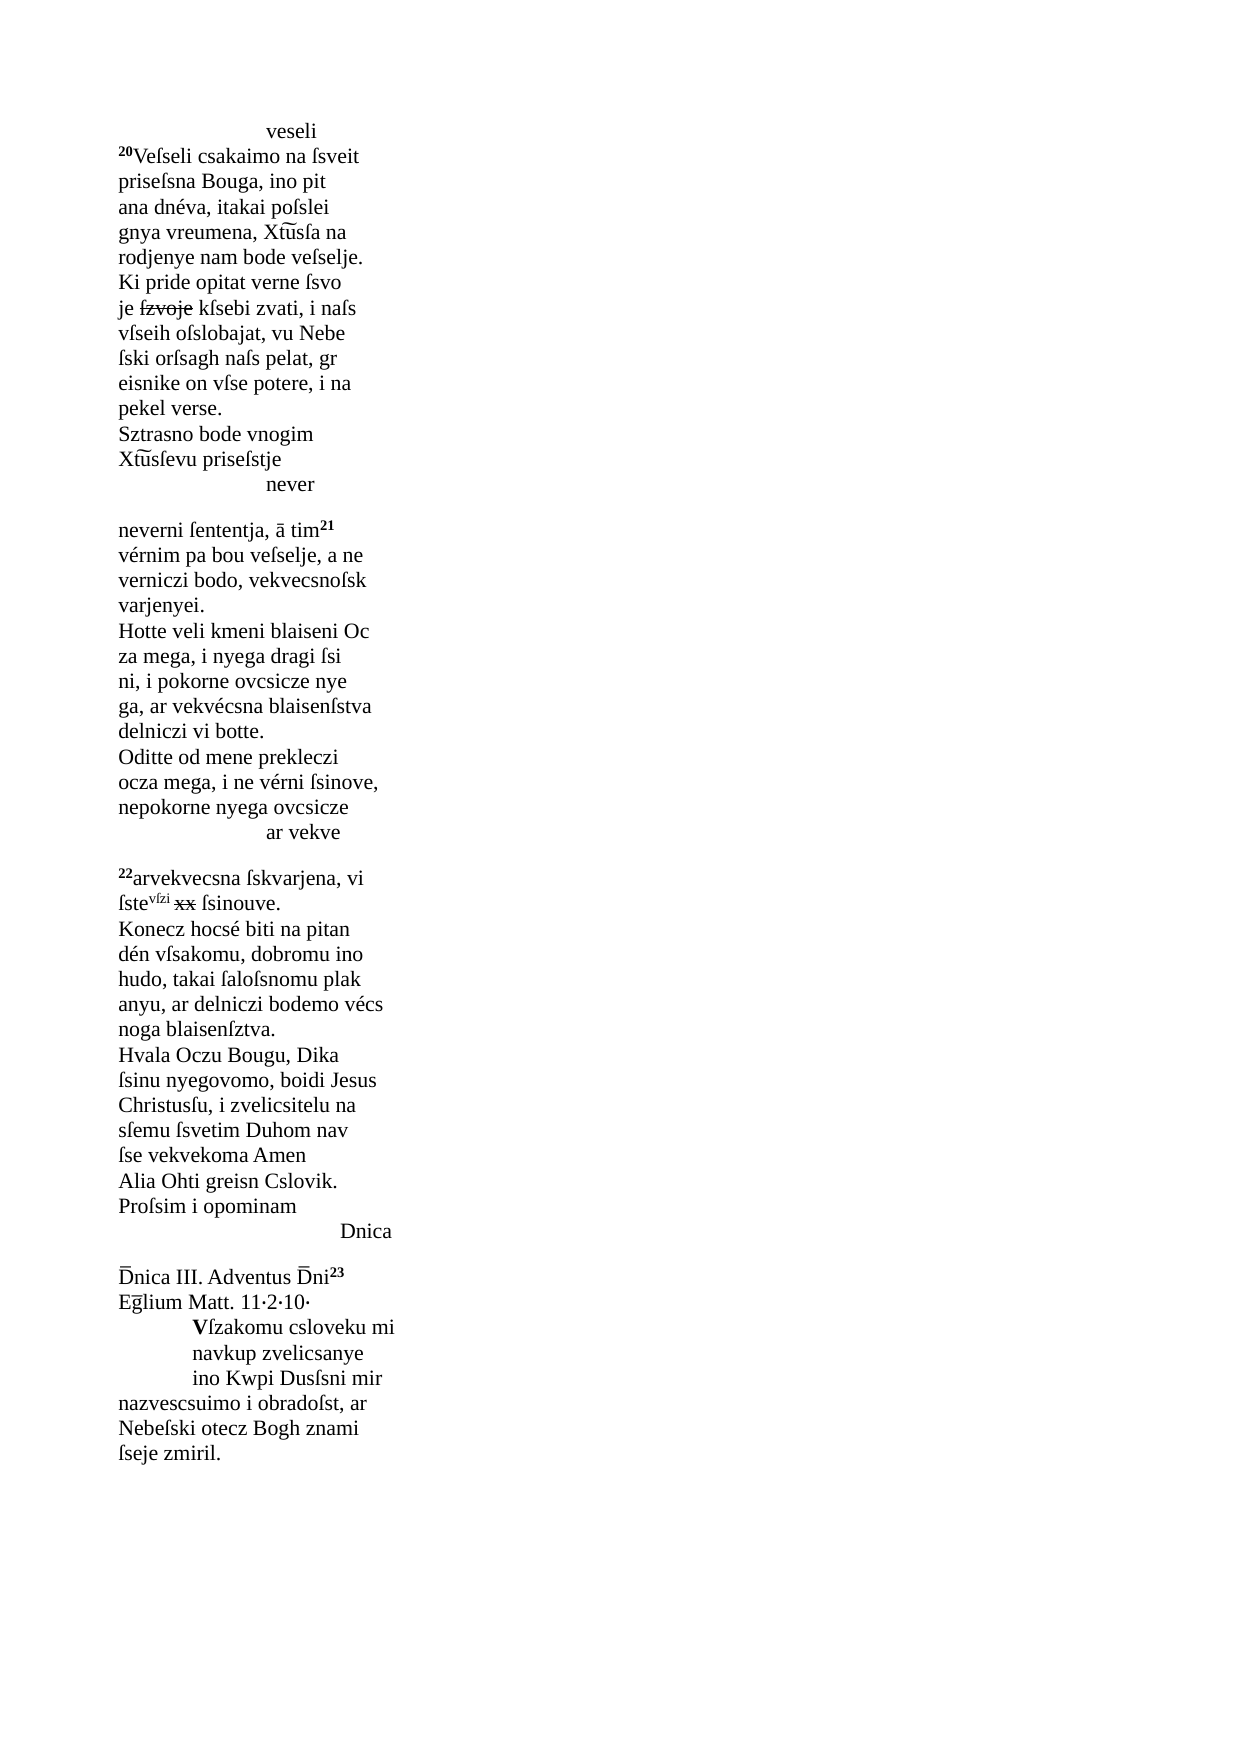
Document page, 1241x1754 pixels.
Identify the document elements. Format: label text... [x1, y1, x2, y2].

text ino Kwpi Dusſsni mir [118, 1365, 1122, 1390]
text ar vekve [118, 819, 1122, 844]
text nepokorne nyega ovcsicze [118, 794, 1122, 819]
text je ſzvoje kſsebi zvati, i naſs [118, 294, 1122, 320]
text ſski orſsagh naſs pelat, gr [118, 345, 1122, 370]
text Oditte od mene prekleczi [118, 744, 1122, 769]
text never [118, 471, 1122, 496]
text sſemu ſsvetim Duhom nav [118, 1117, 1122, 1142]
text pekel verse. [118, 395, 1122, 421]
text Hotte veli kmeni blaiseni Oc [118, 618, 1122, 643]
text gnya vreumena, Xt͠usſa na [118, 219, 1122, 244]
text navkup zvelicsanye [118, 1339, 1122, 1365]
text ſstevſzi xx ſsinouve. [118, 890, 1122, 916]
text Sztrasno bode vnogim [118, 421, 1122, 446]
text Dnica [118, 1218, 1122, 1243]
text nazvescsuimo i obradoſst, ar [118, 1390, 1122, 1415]
text anyu, ar delniczi bodemo vécs [118, 991, 1122, 1016]
text Xt͠usſevu priseſstje [118, 446, 1122, 471]
text Eg̅lium Matt. 11‧2‧10‧ [118, 1289, 1122, 1314]
text noga blaisenſztva. [118, 1016, 1122, 1042]
text ſseje zmiril. [118, 1440, 1122, 1466]
text Ki pride opitat verne ſsvo [118, 269, 1122, 294]
text Christusſu, i zvelicsitelu na [118, 1092, 1122, 1117]
text Konecz hocsé biti na pitan [118, 916, 1122, 941]
text 22arvekvecsna ſskvarjena, vi [118, 865, 1122, 890]
text 20Veſseli csakaimo na ſsveit [118, 143, 1122, 168]
text eisnike on vſse potere, i na [118, 370, 1122, 395]
text ga, ar vekvécsna blaisenſstva [118, 693, 1122, 718]
text hudo, takai ſaloſsnomu plak [118, 966, 1122, 991]
text Hvala Oczu Bougu, Dika [118, 1042, 1122, 1067]
text veseli [118, 118, 1122, 143]
text rodjenye nam bode veſselje. [118, 244, 1122, 269]
text ni, i pokorne ovcsicze nye [118, 668, 1122, 693]
text verniczi bodo, vekvecsnoſsk [118, 567, 1122, 592]
text delniczi vi botte. [118, 718, 1122, 744]
text D̅nica III. Adventus D̅ni23 [118, 1264, 1122, 1289]
text Nebeſski otecz Bogh znami [118, 1415, 1122, 1440]
text varjenyei. [118, 592, 1122, 618]
text neverni ſententja, ā tim21 [118, 517, 1122, 542]
text Proſsim i opominam [118, 1193, 1122, 1218]
text dén vſsakomu, dobromu ino [118, 941, 1122, 966]
text ocza mega, i ne vérni ſsinove, [118, 769, 1122, 794]
text za mega, i nyega dragi ſsi [118, 643, 1122, 668]
text vérnim pa bou veſselje, a ne [118, 542, 1122, 567]
text ana dnéva, itakai poſslei [118, 194, 1122, 219]
text Alia Ohti greisn Cslovik. [118, 1168, 1122, 1193]
text ſse vekvekoma Amen [118, 1142, 1122, 1168]
text priseſsna Bouga, ino pit [118, 168, 1122, 194]
text vſseih oſslobajat, vu Nebe [118, 320, 1122, 345]
text ſsinu nyegovomo, boidi Jesus [118, 1067, 1122, 1092]
text Vſzakomu csloveku mi [118, 1314, 1122, 1339]
